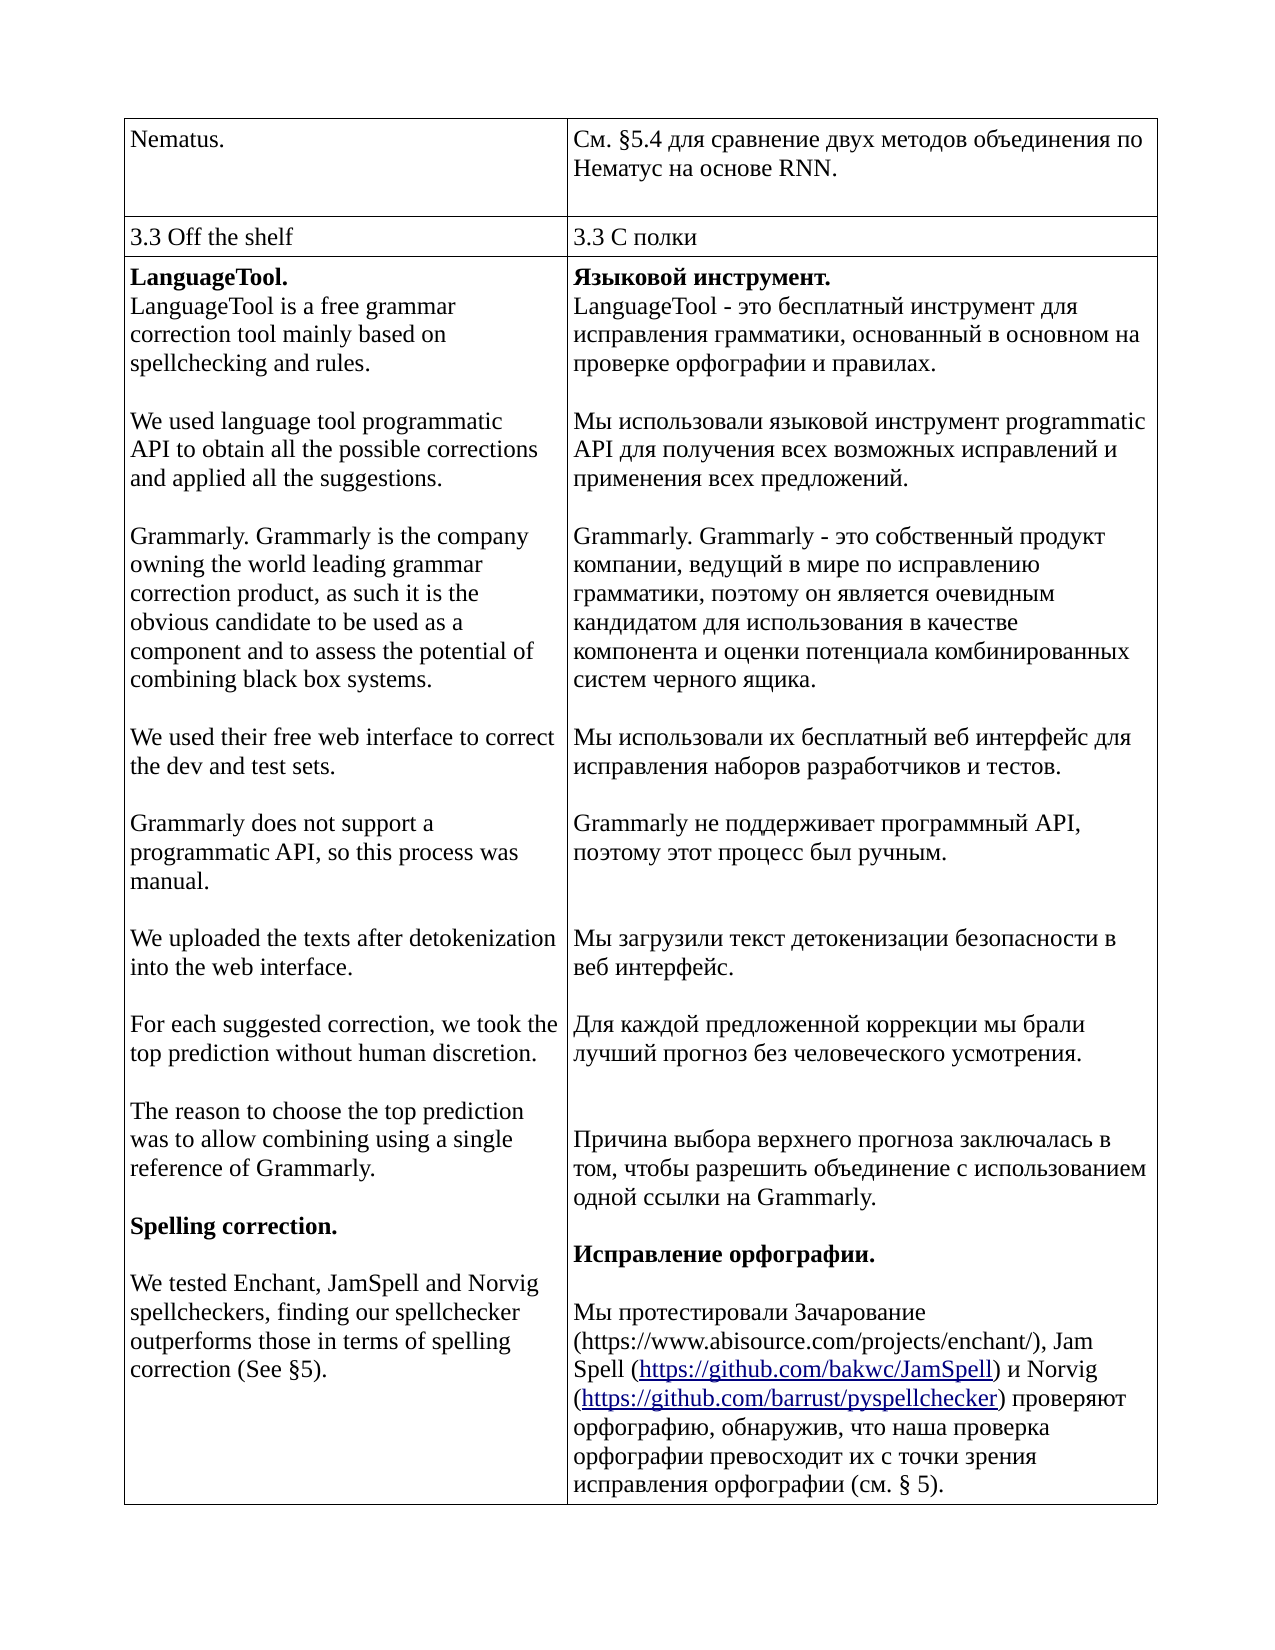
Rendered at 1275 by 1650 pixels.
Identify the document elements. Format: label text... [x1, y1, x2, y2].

table_cell См. §5.4 для сравнение двух методов объединения по Нематус на основе RNN. [568, 119, 1157, 216]
table_cell 3.3 Off the shelf [125, 217, 567, 256]
table_cell 3.3 С полки [568, 217, 1157, 256]
table_cell Языковой инструмент. LanguageTool - это бесплатный инструмент для исправления грамматики, основанный в основном на проверке орфографии и правилах. Мы использовали языковой инструмент programmatic API для получения всех возможных исправлений и применения всех предложений. Grammarly. Grammarly - это собственный продукт компании, ведущий в мире по исправлению грамматики, поэтому он является очевидным кандидатом для использования в качестве компонента и оценки потенциала комбинированных систем черного ящика. Мы использовали их бесплатный веб интерфейс для исправления наборов разработчиков и тестов. Grammarly не поддерживает программный API, поэтому этот процесс был ручным. Мы загрузили текст детокенизации безопасности в веб интерфейс. Для каждой предложенной коррекции мы брали лучший прогноз без человеческого усмотрения. Причина выбора верхнего прогноза заключалась в том, чтобы разрешить объединение с использованием одной ссылки на Grammarly. Исправление орфографии. Мы протестировали Зачарование (https://www.abisource.com/projects/enchant/), Jam Spell (https://github.com/bakwc/JamSpell) и Norvig (https://github.com/barrust/pyspellchecker) проверяют орфографию, обнаружив, что наша проверка орфографии превосходит их с точки зрения исправления орфографии (см. § 5). [568, 257, 1157, 1504]
table_cell Nematus. [125, 119, 567, 216]
table_cell LanguageTool. LanguageTool is a free grammar correction tool mainly based on spellchecking and rules. We used language tool programmatic API to obtain all the possible corrections and applied all the suggestions. Grammarly. Grammarly is the company owning the world leading grammar correction product, as such it is the obvious candidate to be used as a component and to assess the potential of combining black box systems. We used their free web interface to correct the dev and test sets. Grammarly does not support a programmatic API, so this process was manual. We uploaded the texts after detokenization into the web interface. For each suggested correction, we took the top prediction without human discretion. The reason to choose the top prediction was to allow combining using a single reference of Grammarly. Spelling correction. We tested Enchant, JamSpell and Norvig spellcheckers, finding our spellchecker outperforms those in terms of spelling correction (See §5). [125, 257, 567, 1504]
